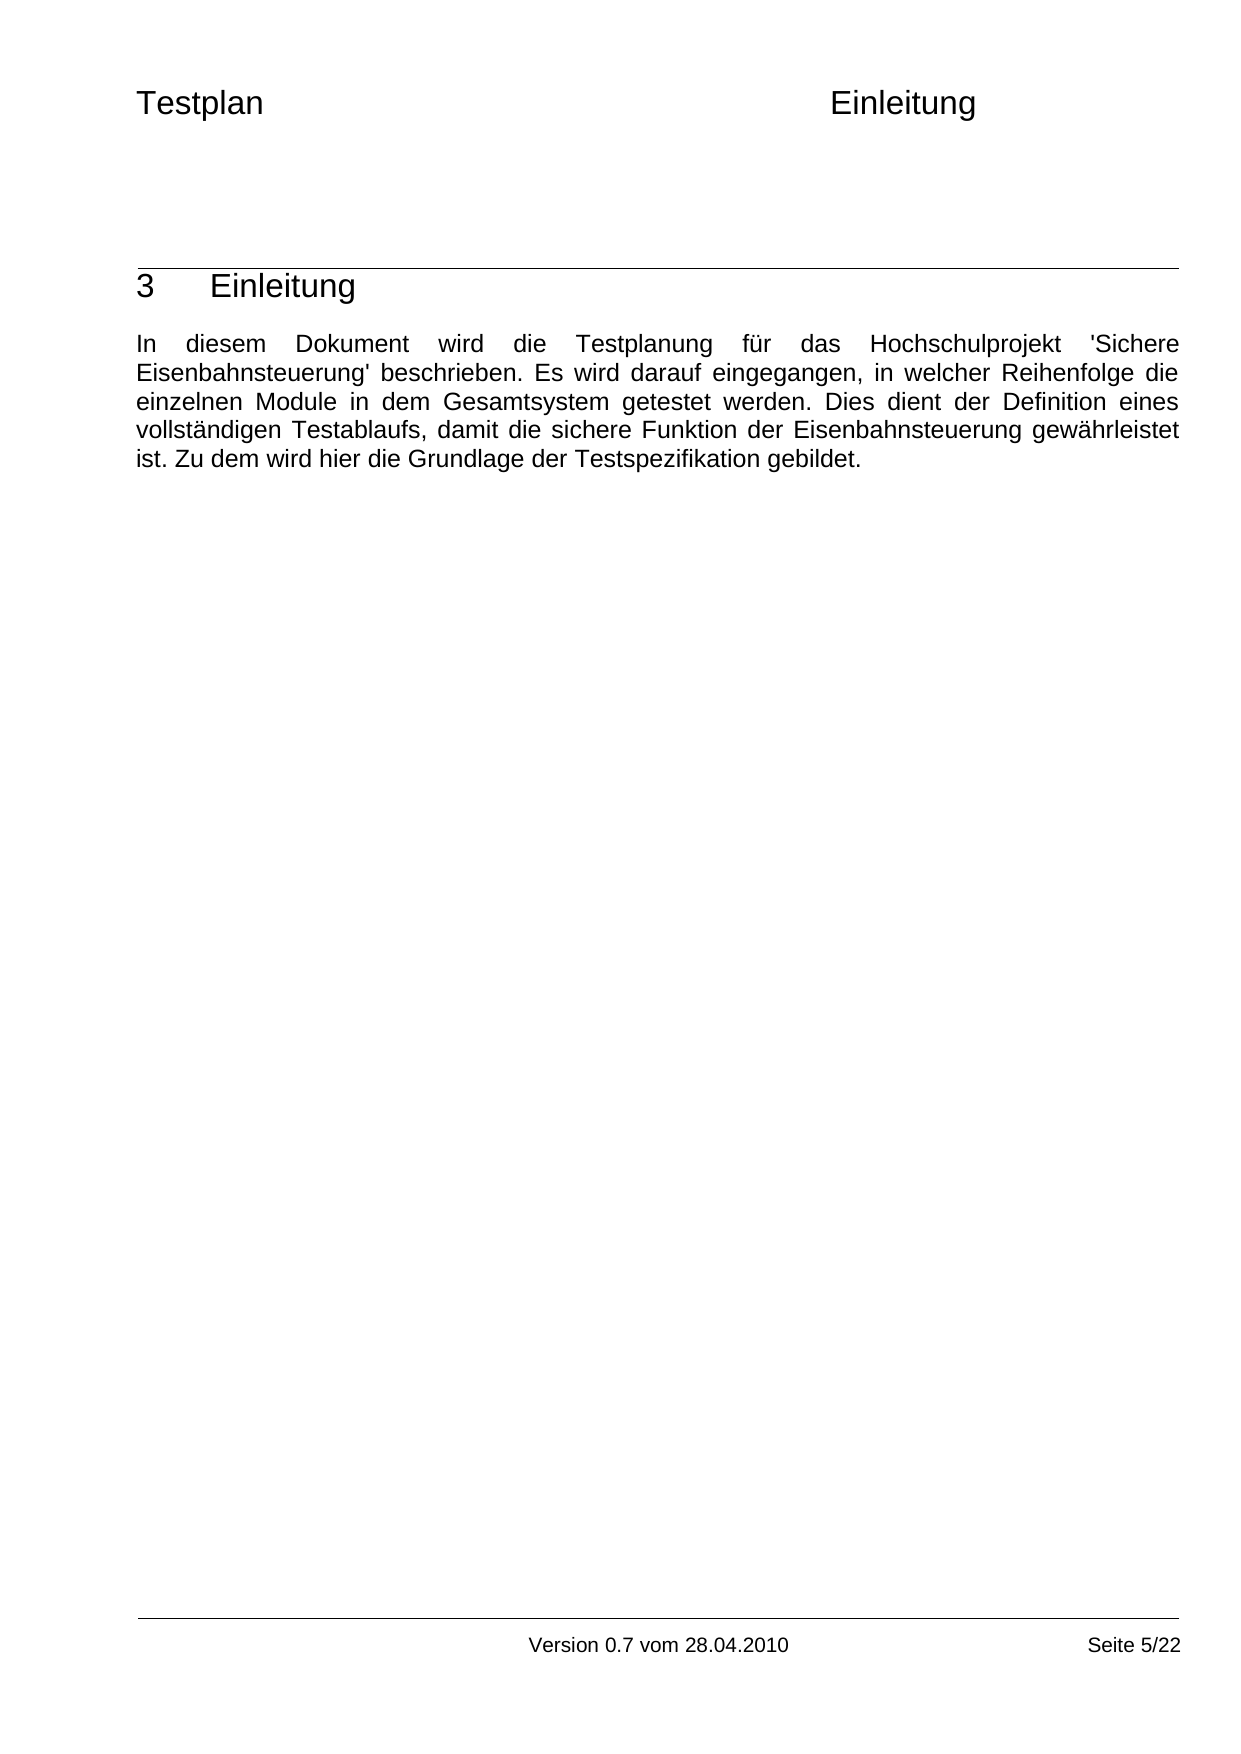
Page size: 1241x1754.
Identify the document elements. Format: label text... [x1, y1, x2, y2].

subtitle Einleitung [349, 289, 1181, 304]
subtitle Einleitung [136, 289, 350, 304]
text In diesem Dokument wird die Testplanung für das Hochschulprojekt 'Sichere Eisenbahnsteuerung' beschrieben. Es wird darauf eingegangen, in welcher Reihenfolge die einzelnen Module in dem Gesamtsystem getestet werden. Dies dient der Definition eines vollständigen Testablaufs, damit die sichere Funktion der Eisenbahnsteuerung gewährleistet ist. Zu dem wird hier die Grundlage der Testspezifikation gebildet. [136, 329, 1181, 473]
